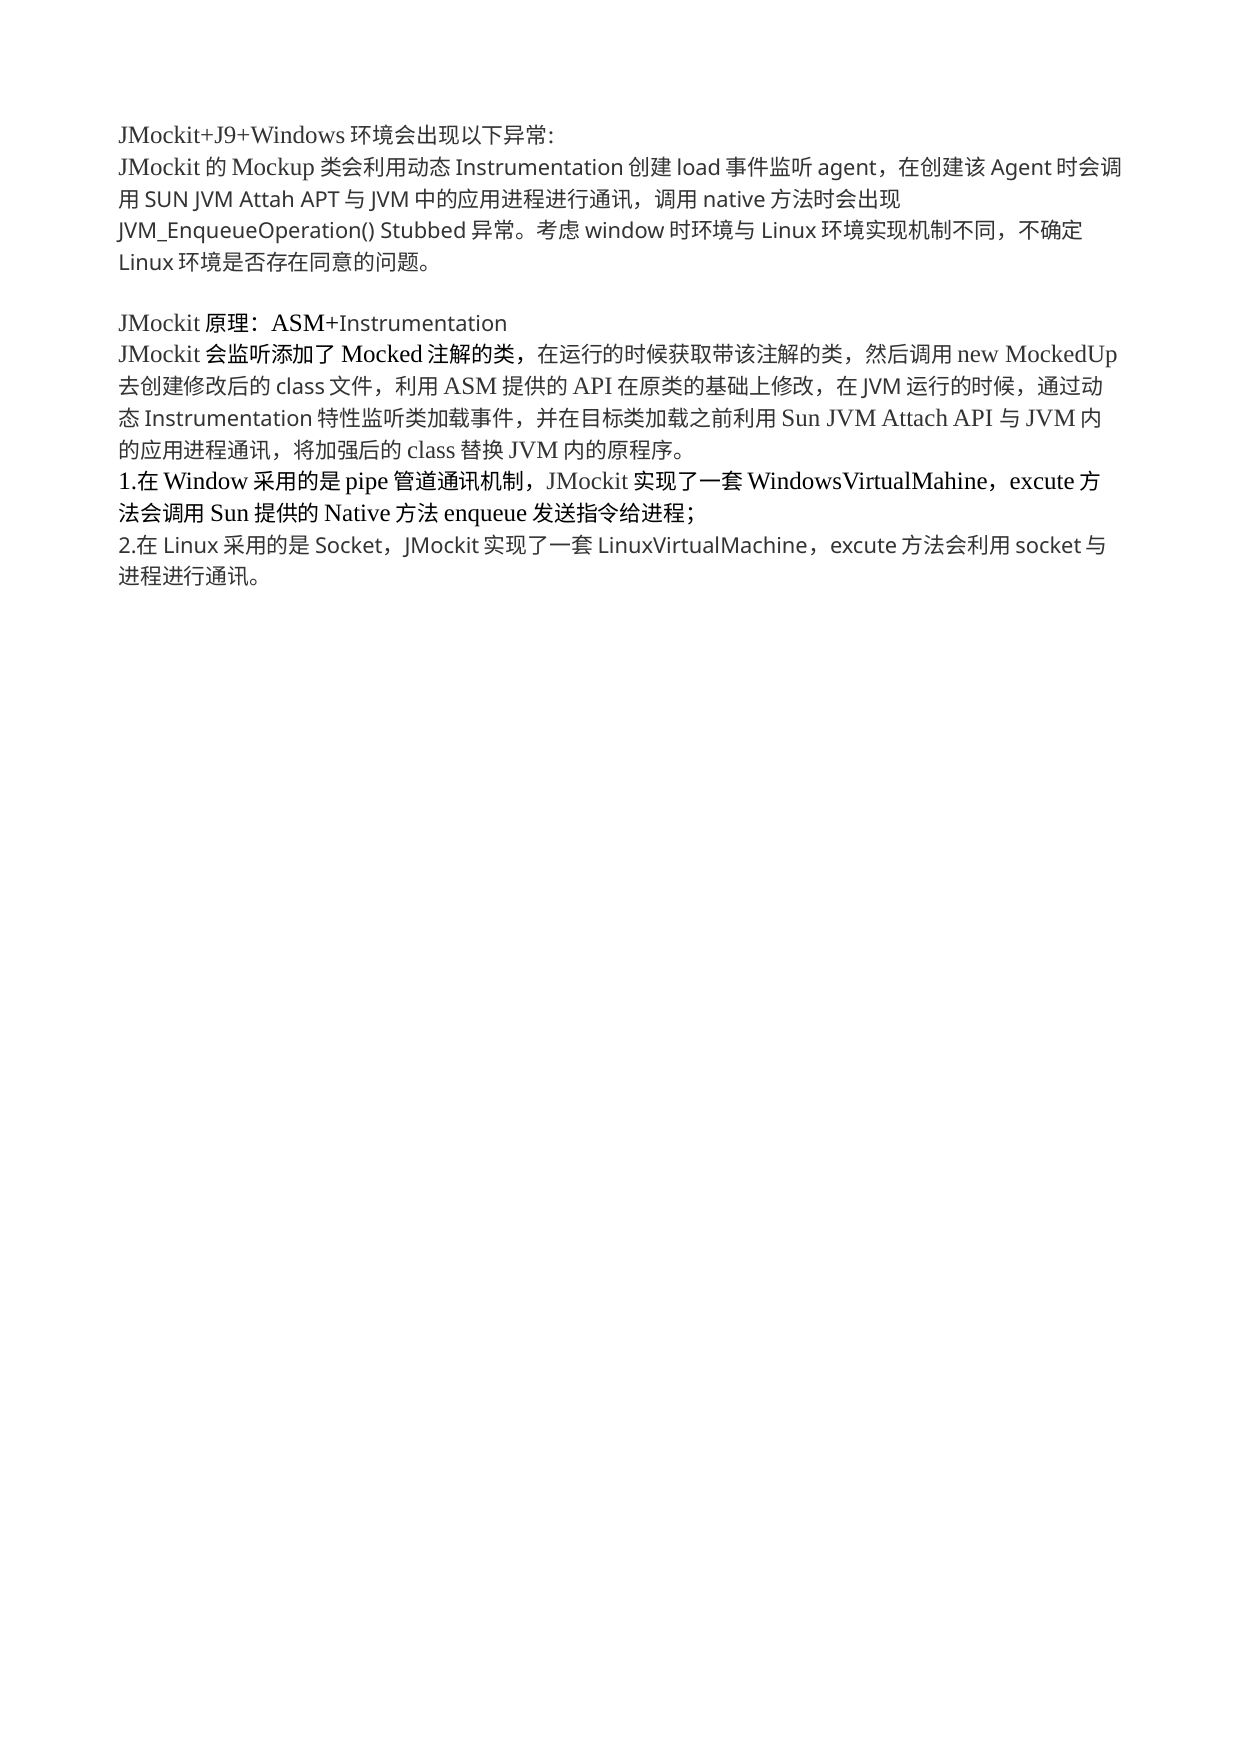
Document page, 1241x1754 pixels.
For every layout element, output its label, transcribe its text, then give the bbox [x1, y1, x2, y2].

text 1.在Window采用的是pipe管道通讯机制，JMockit实现了一套WindowsVirtualMahine，excute方法会调用Sun提供的Native方法enqueue发送指令给进程； [118, 464, 1122, 528]
text JMockit+J9+Windows环境会出现以下异常: [118, 118, 1122, 150]
text JMockit原理：ASM+Instrumentation [118, 306, 1122, 337]
text 2.在Linux采用的是Socket，JMockit实现了一套LinuxVirtualMachine，excute方法会利用socket与进程进行通讯。 [118, 528, 1122, 591]
text JMockit会监听添加了Mocked注解的类，在运行的时候获取带该注解的类，然后调用new MockedUp去创建修改后的class文件，利用ASM提供的API在原类的基础上修改，在JVM运行的时候，通过动态Instrumentation特性监听类加载事件，并在目标类加载之前利用Sun JVM Attach API 与JVM内的应用进程通讯，将加强后的class替换JVM内的原程序。 [118, 337, 1122, 464]
text JMockit的Mockup类会利用动态Instrumentation创建load事件监听agent，在创建该Agent时会调用SUN JVM Attah APT与JVM中的应用进程进行通讯，调用native方法时会出现JVM_EnqueueOperation() Stubbed异常。考虑window时环境与Linux环境实现机制不同，不确定Linux环境是否存在同意的问题。 [118, 150, 1122, 277]
